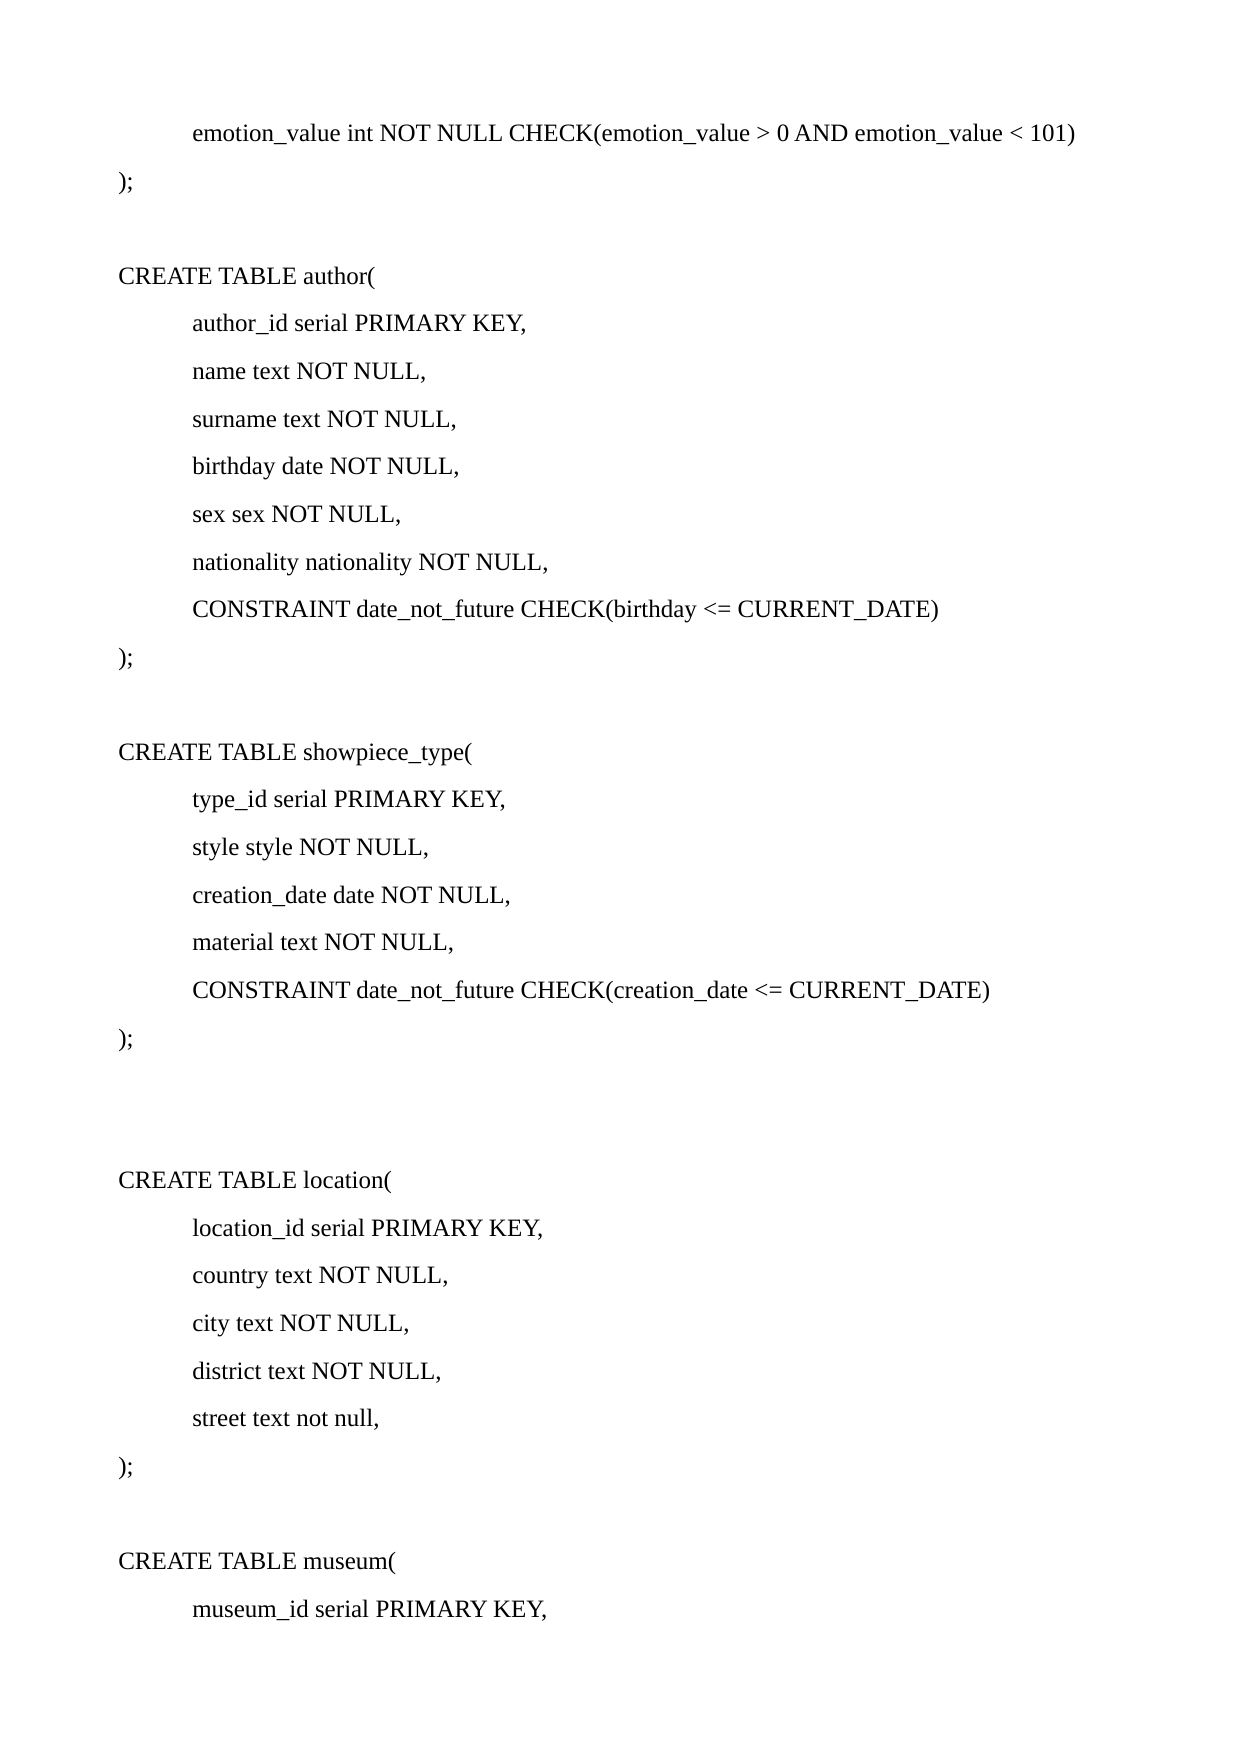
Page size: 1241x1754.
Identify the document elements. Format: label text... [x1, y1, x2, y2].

text district text NOT NULL, [118, 1356, 1122, 1384]
text CONSTRAINT date_not_future CHECK(creation_date <= CURRENT_DATE) [118, 975, 1122, 1004]
text emotion_value int NOT NULL CHECK(emotion_value > 0 AND emotion_value < 101) [118, 118, 1122, 147]
text surname text NOT NULL, [118, 404, 1122, 432]
text city text NOT NULL, [118, 1308, 1122, 1337]
text ); [118, 1023, 1122, 1051]
text ); [118, 642, 1122, 671]
text CREATE TABLE museum( [118, 1546, 1122, 1575]
text type_id serial PRIMARY KEY, [118, 784, 1122, 813]
text author_id serial PRIMARY KEY, [118, 308, 1122, 337]
text museum_id serial PRIMARY KEY, [118, 1594, 1122, 1623]
text nationality nationality NOT NULL, [118, 547, 1122, 575]
text ); [118, 1451, 1122, 1480]
text CREATE TABLE location( [118, 1165, 1122, 1194]
text CONSTRAINT date_not_future CHECK(birthday <= CURRENT_DATE) [118, 594, 1122, 623]
text creation_date date NOT NULL, [118, 880, 1122, 908]
text style style NOT NULL, [118, 832, 1122, 861]
text location_id serial PRIMARY KEY, [118, 1213, 1122, 1242]
text CREATE TABLE showpiece_type( [118, 737, 1122, 766]
text country text NOT NULL, [118, 1261, 1122, 1289]
text ); [118, 166, 1122, 194]
text name text NOT NULL, [118, 356, 1122, 385]
text birthday date NOT NULL, [118, 451, 1122, 480]
text material text NOT NULL, [118, 927, 1122, 956]
text sex sex NOT NULL, [118, 499, 1122, 528]
text CREATE TABLE author( [118, 261, 1122, 290]
text street text not null, [118, 1403, 1122, 1432]
